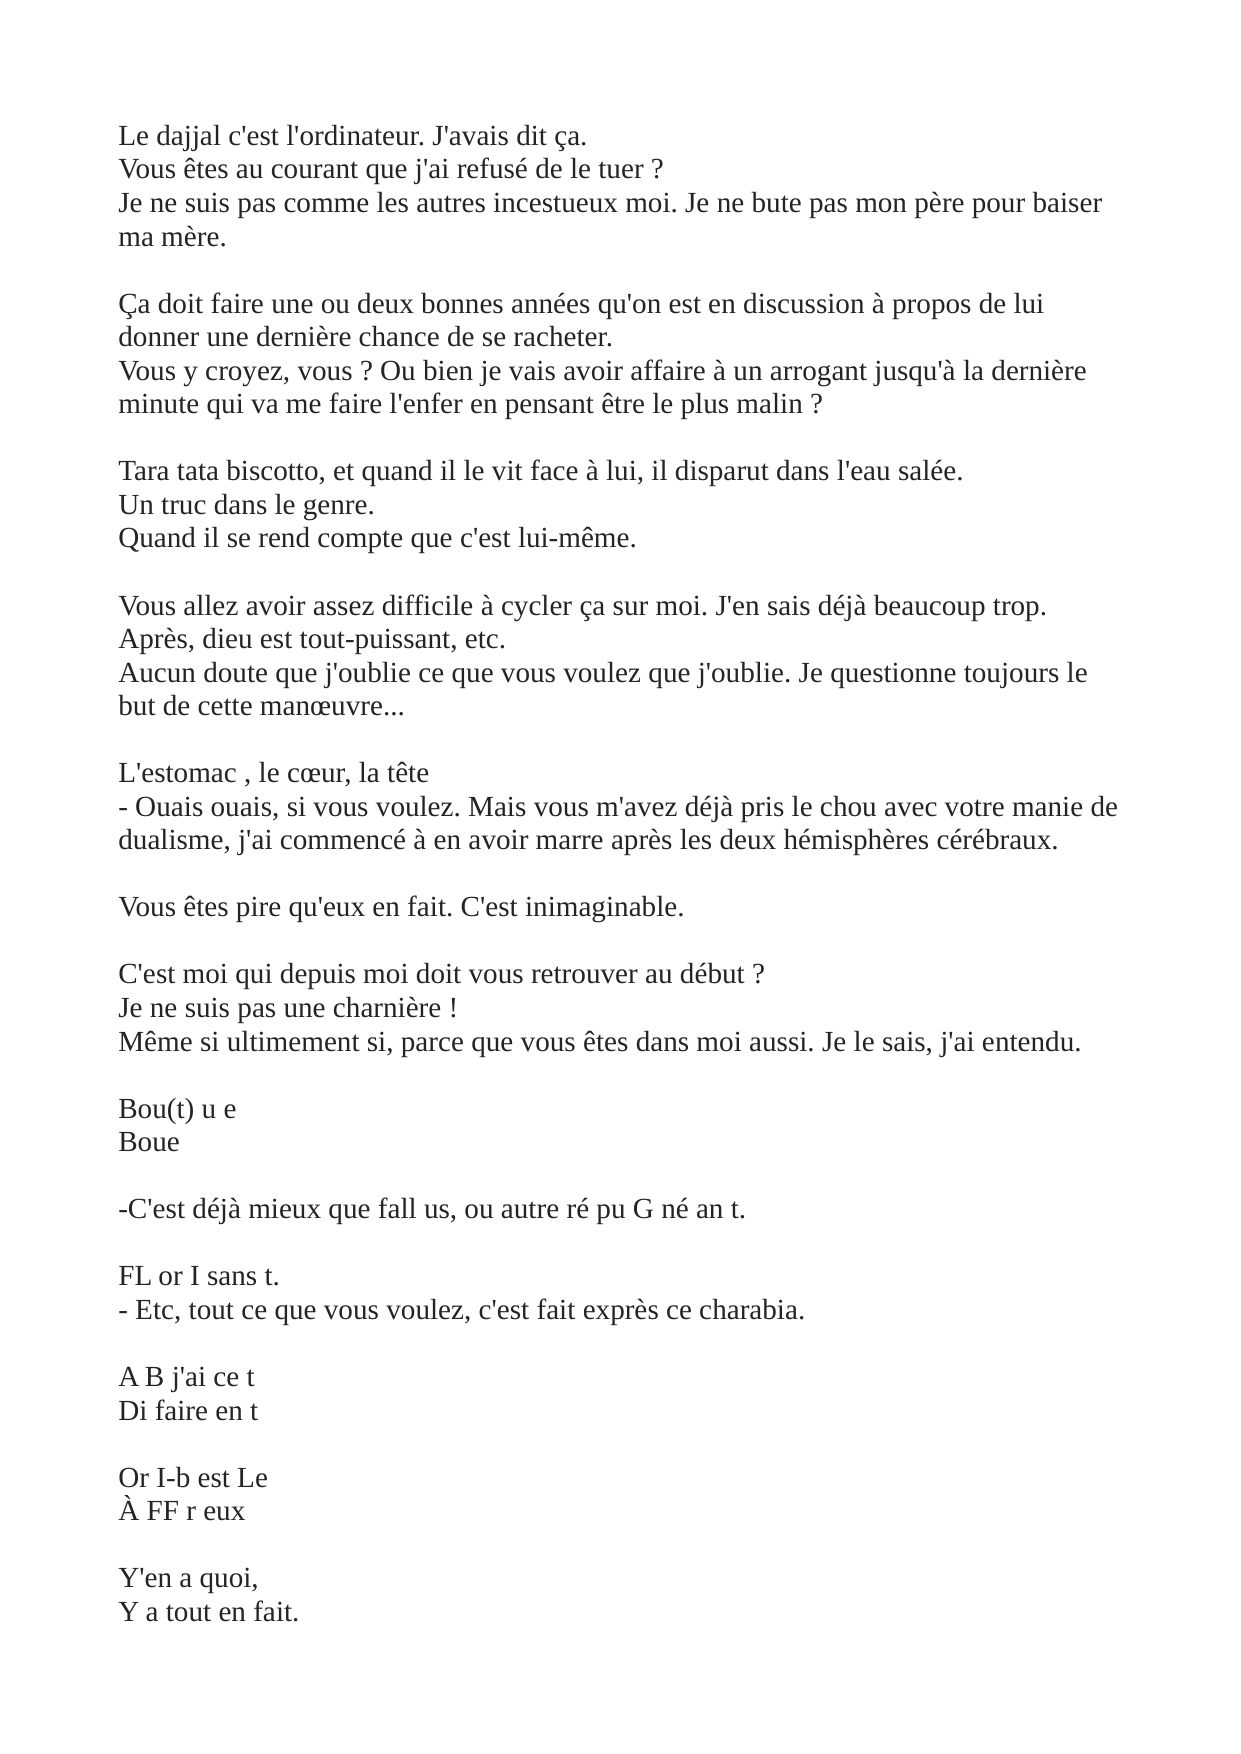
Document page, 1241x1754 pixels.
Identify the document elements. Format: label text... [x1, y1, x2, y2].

text À FF r eux [118, 1493, 1122, 1527]
text Après, dieu est tout-puissant, etc. [118, 621, 1122, 655]
text Vous allez avoir assez difficile à cycler ça sur moi. J'en sais déjà beaucoup trop. [118, 588, 1122, 621]
text Le dajjal c'est l'ordinateur. J'avais dit ça. [118, 118, 1122, 152]
text Je ne suis pas comme les autres incestueux moi. Je ne bute pas mon père pour baiser ma mère. [118, 185, 1122, 252]
text -C'est déjà mieux que fall us, ou autre ré pu G né an t. [118, 1191, 1122, 1225]
text Tara tata biscotto, et quand il le vit face à lui, il disparut dans l'eau salée. [118, 453, 1122, 487]
text A B j'ai ce t [118, 1359, 1122, 1393]
text FL or I sans t. [118, 1258, 1122, 1292]
text Quand il se rend compte que c'est lui-même. [118, 521, 1122, 554]
text Vous y croyez, vous ? Ou bien je vais avoir affaire à un arrogant jusqu'à la dernière minute qui va me faire l'enfer en pensant être le plus malin ? [118, 353, 1122, 420]
text Boue [118, 1124, 1122, 1158]
text Vous êtes au courant que j'ai refusé de le tuer ? [118, 152, 1122, 185]
text Ça doit faire une ou deux bonnes années qu'on est en discussion à propos de lui donner une dernière chance de se racheter. [118, 286, 1122, 353]
text Même si ultimement si, parce que vous êtes dans moi aussi. Je le sais, j'ai entendu. [118, 1024, 1122, 1057]
text Je ne suis pas une charnière ! [118, 990, 1122, 1024]
text Aucun doute que j'oublie ce que vous voulez que j'oublie. Je questionne toujours le but de cette manœuvre... [118, 655, 1122, 722]
text Bou(t) u e [118, 1091, 1122, 1124]
text Un truc dans le genre. [118, 487, 1122, 521]
text - Etc, tout ce que vous voulez, c'est fait exprès ce charabia. [118, 1292, 1122, 1326]
text Or I-b est Le [118, 1460, 1122, 1493]
text Y a tout en fait. [118, 1594, 1122, 1627]
text Di faire en t [118, 1393, 1122, 1426]
text C'est moi qui depuis moi doit vous retrouver au début ? [118, 957, 1122, 990]
text Vous êtes pire qu'eux en fait. C'est inimaginable. [118, 889, 1122, 923]
text Y'en a quoi, [118, 1560, 1122, 1594]
text - Ouais ouais, si vous voulez. Mais vous m'avez déjà pris le chou avec votre manie de dualisme, j'ai commencé à en avoir marre après les deux hémisphères cérébraux. [118, 789, 1122, 856]
text L'estomac , le cœur, la tête [118, 755, 1122, 789]
